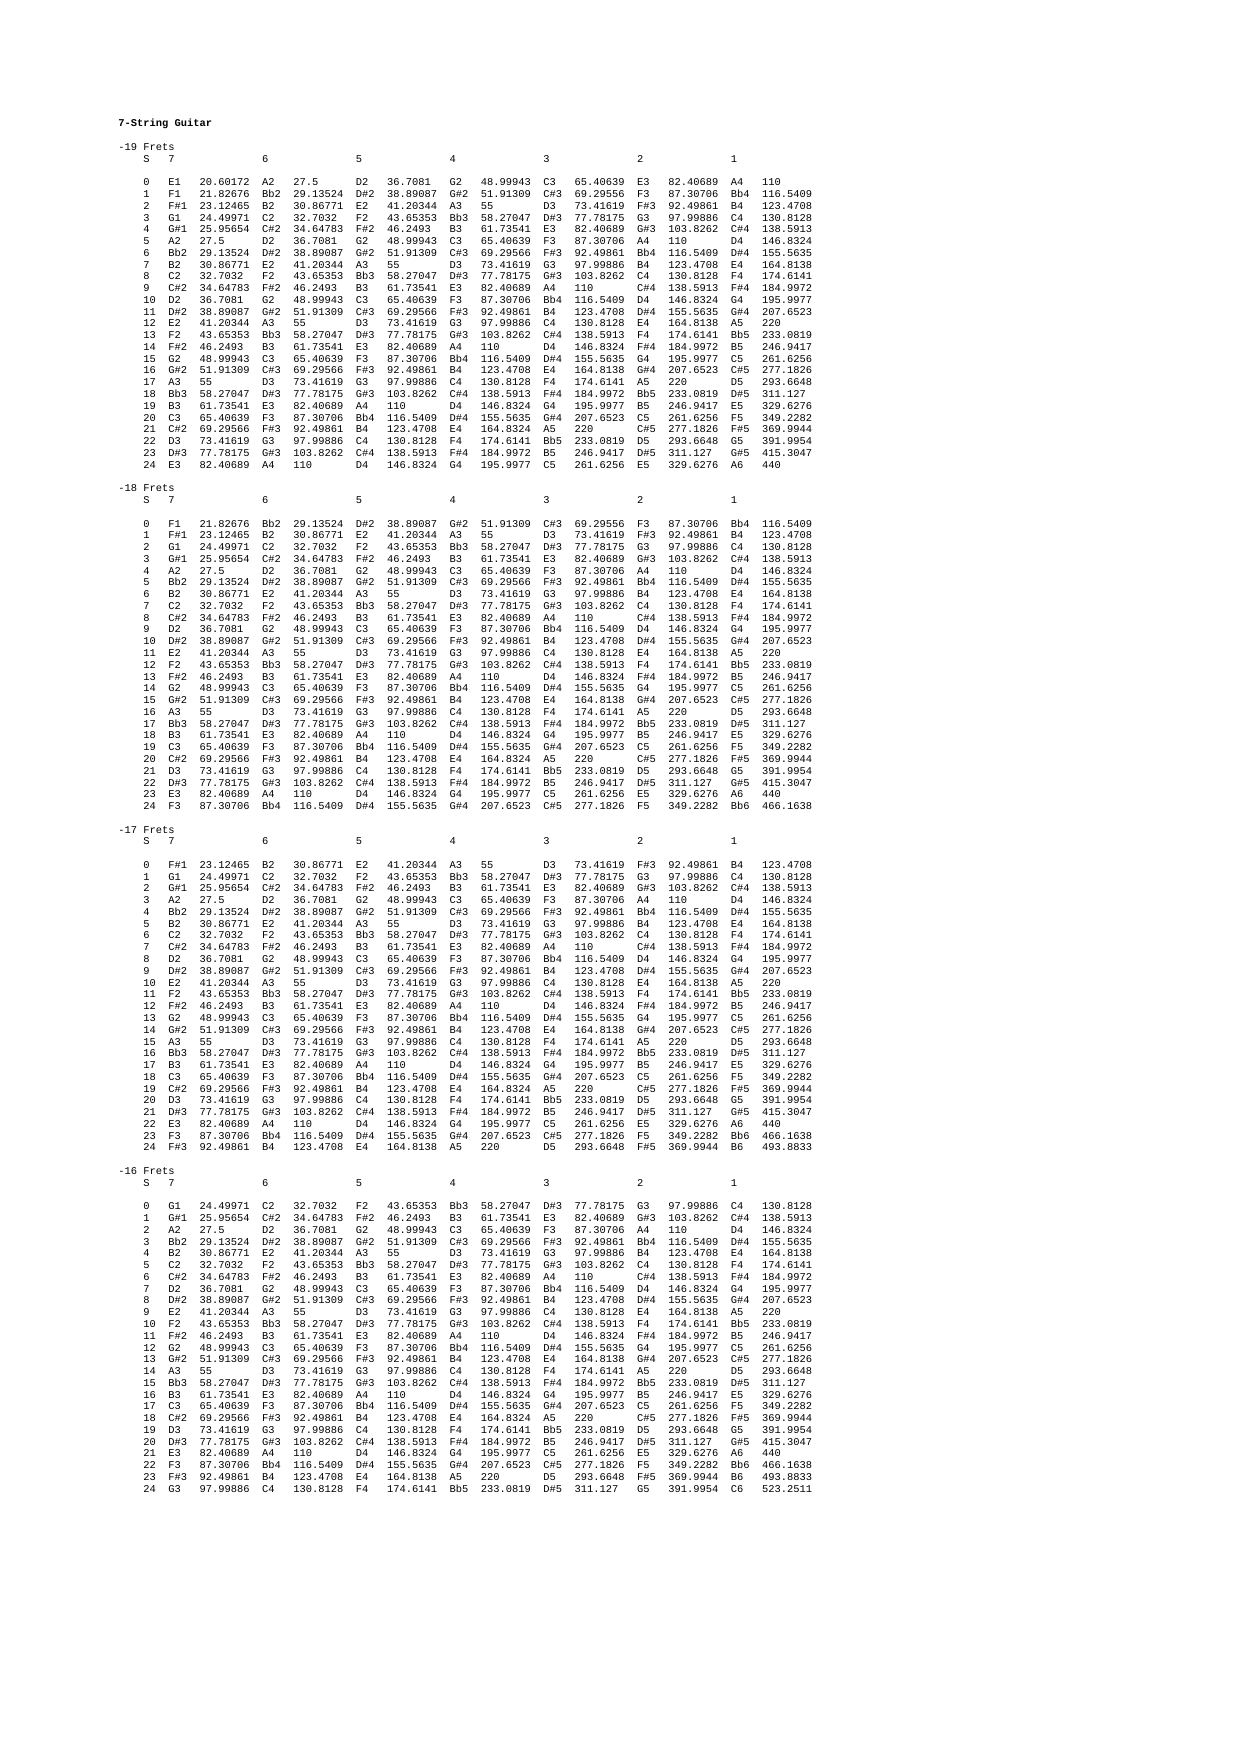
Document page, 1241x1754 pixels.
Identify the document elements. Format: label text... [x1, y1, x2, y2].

text 11 F2 43.65353 Bb3 58.27047 D#3 77.78175 G#3 103.8262 C#4 138.5913 F4 174.6141 Bb5 233.0819 [118, 989, 1122, 1001]
text 22 F3 87.30706 Bb4 116.5409 D#4 155.5635 G#4 207.6523 C#5 277.1826 F5 349.2282 Bb6 466.1638 [118, 1460, 1122, 1472]
text S 7 6 5 4 3 2 1 [118, 495, 1122, 507]
text 13 F2 43.65353 Bb3 58.27047 D#3 77.78175 G#3 103.8262 C#4 138.5913 F4 174.6141 Bb5 233.0819 [118, 330, 1122, 342]
text 7 C2 32.7032 F2 43.65353 Bb3 58.27047 D#3 77.78175 G#3 103.8262 C4 130.8128 F4 174.6141 [118, 601, 1122, 612]
text 3 G#1 25.95654 C#2 34.64783 F#2 46.2493 B3 61.73541 E3 82.40689 G#3 103.8262 C#4 138.5913 [118, 554, 1122, 565]
text 2 F#1 23.12465 B2 30.86771 E2 41.20344 A3 55 D3 73.41619 F#3 92.49861 B4 123.4708 [118, 201, 1122, 212]
text -16 Frets [118, 1166, 1122, 1177]
text 22 E3 82.40689 A4 110 D4 146.8324 G4 195.9977 C5 261.6256 E5 329.6276 A6 440 [118, 1119, 1122, 1130]
text 16 G#2 51.91309 C#3 69.29566 F#3 92.49861 B4 123.4708 E4 164.8138 G#4 207.6523 C#5 277.1826 [118, 365, 1122, 377]
text 24 G3 97.99886 C4 130.8128 F4 174.6141 Bb5 233.0819 D#5 311.127 G5 391.9954 C6 523.2511 [118, 1483, 1122, 1495]
text 23 E3 82.40689 A4 110 D4 146.8324 G4 195.9977 C5 261.6256 E5 329.6276 A6 440 [118, 789, 1122, 801]
text 1 G1 24.49971 C2 32.7032 F2 43.65353 Bb3 58.27047 D#3 77.78175 G3 97.99886 C4 130.8128 [118, 871, 1122, 883]
text 6 Bb2 29.13524 D#2 38.89087 G#2 51.91309 C#3 69.29566 F#3 92.49861 Bb4 116.5409 D#4 155.5635 [118, 248, 1122, 259]
text 13 G2 48.99943 C3 65.40639 F3 87.30706 Bb4 116.5409 D#4 155.5635 G4 195.9977 C5 261.6256 [118, 1013, 1122, 1024]
text 11 E2 41.20344 A3 55 D3 73.41619 G3 97.99886 C4 130.8128 E4 164.8138 A5 220 [118, 648, 1122, 659]
text -18 Frets [118, 483, 1122, 495]
text 7 B2 30.86771 E2 41.20344 A3 55 D3 73.41619 G3 97.99886 B4 123.4708 E4 164.8138 [118, 259, 1122, 271]
text 2 G1 24.49971 C2 32.7032 F2 43.65353 Bb3 58.27047 D#3 77.78175 G3 97.99886 C4 130.8128 [118, 542, 1122, 554]
text 12 G2 48.99943 C3 65.40639 F3 87.30706 Bb4 116.5409 D#4 155.5635 G4 195.9977 C5 261.6256 [118, 1342, 1122, 1354]
text 8 C2 32.7032 F2 43.65353 Bb3 58.27047 D#3 77.78175 G#3 103.8262 C4 130.8128 F4 174.6141 [118, 271, 1122, 283]
text 8 D#2 38.89087 G#2 51.91309 C#3 69.29566 F#3 92.49861 B4 123.4708 D#4 155.5635 G#4 207.6523 [118, 1295, 1122, 1307]
text 7 C#2 34.64783 F#2 46.2493 B3 61.73541 E3 82.40689 A4 110 C#4 138.5913 F#4 184.9972 [118, 942, 1122, 954]
text 19 C#2 69.29566 F#3 92.49861 B4 123.4708 E4 164.8324 A5 220 C#5 277.1826 F#5 369.9944 [118, 1083, 1122, 1095]
text 20 C3 65.40639 F3 87.30706 Bb4 116.5409 D#4 155.5635 G#4 207.6523 C5 261.6256 F5 349.2282 [118, 412, 1122, 424]
text 8 D2 36.7081 G2 48.99943 C3 65.40639 F3 87.30706 Bb4 116.5409 D4 146.8324 G4 195.9977 [118, 954, 1122, 966]
text 6 B2 30.86771 E2 41.20344 A3 55 D3 73.41619 G3 97.99886 B4 123.4708 E4 164.8138 [118, 589, 1122, 601]
text 0 G1 24.49971 C2 32.7032 F2 43.65353 Bb3 58.27047 D#3 77.78175 G3 97.99886 C4 130.8128 [118, 1201, 1122, 1213]
text -17 Frets [118, 824, 1122, 836]
text 11 D#2 38.89087 G#2 51.91309 C#3 69.29566 F#3 92.49861 B4 123.4708 D#4 155.5635 G#4 207.6523 [118, 306, 1122, 318]
text 15 G2 48.99943 C3 65.40639 F3 87.30706 Bb4 116.5409 D#4 155.5635 G4 195.9977 C5 261.6256 [118, 353, 1122, 365]
text 18 C3 65.40639 F3 87.30706 Bb4 116.5409 D#4 155.5635 G#4 207.6523 C5 261.6256 F5 349.2282 [118, 1072, 1122, 1083]
text 24 F3 87.30706 Bb4 116.5409 D#4 155.5635 G#4 207.6523 C#5 277.1826 F5 349.2282 Bb6 466.1638 [118, 801, 1122, 813]
text -19 Frets [118, 142, 1122, 153]
text 15 A3 55 D3 73.41619 G3 97.99886 C4 130.8128 F4 174.6141 A5 220 D5 293.6648 [118, 1036, 1122, 1048]
text 13 F#2 46.2493 B3 61.73541 E3 82.40689 A4 110 D4 146.8324 F#4 184.9972 B5 246.9417 [118, 671, 1122, 683]
text 23 F#3 92.49861 B4 123.4708 E4 164.8138 A5 220 D5 293.6648 F#5 369.9944 B6 493.8833 [118, 1472, 1122, 1483]
text S 7 6 5 4 3 2 1 [118, 1177, 1122, 1189]
text 6 C2 32.7032 F2 43.65353 Bb3 58.27047 D#3 77.78175 G#3 103.8262 C4 130.8128 F4 174.6141 [118, 930, 1122, 942]
text 3 G1 24.49971 C2 32.7032 F2 43.65353 Bb3 58.27047 D#3 77.78175 G3 97.99886 C4 130.8128 [118, 212, 1122, 224]
text 16 A3 55 D3 73.41619 G3 97.99886 C4 130.8128 F4 174.6141 A5 220 D5 293.6648 [118, 707, 1122, 718]
text 2 A2 27.5 D2 36.7081 G2 48.99943 C3 65.40639 F3 87.30706 A4 110 D4 146.8324 [118, 1224, 1122, 1236]
text 20 D#3 77.78175 G#3 103.8262 C#4 138.5913 F#4 184.9972 B5 246.9417 D#5 311.127 G#5 415.3047 [118, 1436, 1122, 1448]
text 4 B2 30.86771 E2 41.20344 A3 55 D3 73.41619 G3 97.99886 B4 123.4708 E4 164.8138 [118, 1248, 1122, 1260]
text 13 G#2 51.91309 C#3 69.29566 F#3 92.49861 B4 123.4708 E4 164.8138 G#4 207.6523 C#5 277.1826 [118, 1354, 1122, 1366]
text 9 D#2 38.89087 G#2 51.91309 C#3 69.29566 F#3 92.49861 B4 123.4708 D#4 155.5635 G#4 207.6523 [118, 966, 1122, 977]
text 5 B2 30.86771 E2 41.20344 A3 55 D3 73.41619 G3 97.99886 B4 123.4708 E4 164.8138 [118, 918, 1122, 930]
text 10 E2 41.20344 A3 55 D3 73.41619 G3 97.99886 C4 130.8128 E4 164.8138 A5 220 [118, 977, 1122, 989]
text 7-String Guitar [118, 118, 1122, 130]
text 17 B3 61.73541 E3 82.40689 A4 110 D4 146.8324 G4 195.9977 B5 246.9417 E5 329.6276 [118, 1060, 1122, 1072]
text 10 D2 36.7081 G2 48.99943 C3 65.40639 F3 87.30706 Bb4 116.5409 D4 146.8324 G4 195.9977 [118, 295, 1122, 306]
text 21 D3 73.41619 G3 97.99886 C4 130.8128 F4 174.6141 Bb5 233.0819 D5 293.6648 G5 391.9954 [118, 766, 1122, 777]
text 24 F#3 92.49861 B4 123.4708 E4 164.8138 A5 220 D5 293.6648 F#5 369.9944 B6 493.8833 [118, 1142, 1122, 1154]
text 5 Bb2 29.13524 D#2 38.89087 G#2 51.91309 C#3 69.29566 F#3 92.49861 Bb4 116.5409 D#4 155.5635 [118, 577, 1122, 589]
text 19 B3 61.73541 E3 82.40689 A4 110 D4 146.8324 G4 195.9977 B5 246.9417 E5 329.6276 [118, 401, 1122, 412]
text 4 Bb2 29.13524 D#2 38.89087 G#2 51.91309 C#3 69.29566 F#3 92.49861 Bb4 116.5409 D#4 155.5635 [118, 907, 1122, 918]
text 24 E3 82.40689 A4 110 D4 146.8324 G4 195.9977 C5 261.6256 E5 329.6276 A6 440 [118, 459, 1122, 471]
text S 7 6 5 4 3 2 1 [118, 836, 1122, 848]
text 17 A3 55 D3 73.41619 G3 97.99886 C4 130.8128 F4 174.6141 A5 220 D5 293.6648 [118, 377, 1122, 389]
text 14 G2 48.99943 C3 65.40639 F3 87.30706 Bb4 116.5409 D#4 155.5635 G4 195.9977 C5 261.6256 [118, 683, 1122, 695]
text 8 C#2 34.64783 F#2 46.2493 B3 61.73541 E3 82.40689 A4 110 C#4 138.5913 F#4 184.9972 [118, 612, 1122, 624]
text 18 Bb3 58.27047 D#3 77.78175 G#3 103.8262 C#4 138.5913 F#4 184.9972 Bb5 233.0819 D#5 311.127 [118, 389, 1122, 401]
text 21 E3 82.40689 A4 110 D4 146.8324 G4 195.9977 C5 261.6256 E5 329.6276 A6 440 [118, 1448, 1122, 1460]
text 1 F#1 23.12465 B2 30.86771 E2 41.20344 A3 55 D3 73.41619 F#3 92.49861 B4 123.4708 [118, 530, 1122, 542]
text 18 C#2 69.29566 F#3 92.49861 B4 123.4708 E4 164.8324 A5 220 C#5 277.1826 F#5 369.9944 [118, 1413, 1122, 1425]
text 18 B3 61.73541 E3 82.40689 A4 110 D4 146.8324 G4 195.9977 B5 246.9417 E5 329.6276 [118, 730, 1122, 742]
text 9 D2 36.7081 G2 48.99943 C3 65.40639 F3 87.30706 Bb4 116.5409 D4 146.8324 G4 195.9977 [118, 624, 1122, 636]
text 10 D#2 38.89087 G#2 51.91309 C#3 69.29566 F#3 92.49861 B4 123.4708 D#4 155.5635 G#4 207.6523 [118, 636, 1122, 648]
text 19 D3 73.41619 G3 97.99886 C4 130.8128 F4 174.6141 Bb5 233.0819 D5 293.6648 G5 391.9954 [118, 1425, 1122, 1436]
text 11 F#2 46.2493 B3 61.73541 E3 82.40689 A4 110 D4 146.8324 F#4 184.9972 B5 246.9417 [118, 1331, 1122, 1342]
text 9 C#2 34.64783 F#2 46.2493 B3 61.73541 E3 82.40689 A4 110 C#4 138.5913 F#4 184.9972 [118, 283, 1122, 295]
text 10 F2 43.65353 Bb3 58.27047 D#3 77.78175 G#3 103.8262 C#4 138.5913 F4 174.6141 Bb5 233.0819 [118, 1319, 1122, 1331]
text 21 D#3 77.78175 G#3 103.8262 C#4 138.5913 F#4 184.9972 B5 246.9417 D#5 311.127 G#5 415.3047 [118, 1107, 1122, 1119]
text 17 Bb3 58.27047 D#3 77.78175 G#3 103.8262 C#4 138.5913 F#4 184.9972 Bb5 233.0819 D#5 311.127 [118, 718, 1122, 730]
text 12 E2 41.20344 A3 55 D3 73.41619 G3 97.99886 C4 130.8128 E4 164.8138 A5 220 [118, 318, 1122, 330]
text 14 G#2 51.91309 C#3 69.29566 F#3 92.49861 B4 123.4708 E4 164.8138 G#4 207.6523 C#5 277.1826 [118, 1024, 1122, 1036]
text 22 D#3 77.78175 G#3 103.8262 C#4 138.5913 F#4 184.9972 B5 246.9417 D#5 311.127 G#5 415.3047 [118, 777, 1122, 789]
text 19 C3 65.40639 F3 87.30706 Bb4 116.5409 D#4 155.5635 G#4 207.6523 C5 261.6256 F5 349.2282 [118, 742, 1122, 754]
text 15 Bb3 58.27047 D#3 77.78175 G#3 103.8262 C#4 138.5913 F#4 184.9972 Bb5 233.0819 D#5 311.127 [118, 1378, 1122, 1389]
text 4 G#1 25.95654 C#2 34.64783 F#2 46.2493 B3 61.73541 E3 82.40689 G#3 103.8262 C#4 138.5913 [118, 224, 1122, 236]
text 0 E1 20.60172 A2 27.5 D2 36.7081 G2 48.99943 C3 65.40639 E3 82.40689 A4 110 [118, 177, 1122, 189]
text 7 D2 36.7081 G2 48.99943 C3 65.40639 F3 87.30706 Bb4 116.5409 D4 146.8324 G4 195.9977 [118, 1283, 1122, 1295]
text S 7 6 5 4 3 2 1 [118, 153, 1122, 165]
text 5 A2 27.5 D2 36.7081 G2 48.99943 C3 65.40639 F3 87.30706 A4 110 D4 146.8324 [118, 236, 1122, 248]
text 23 D#3 77.78175 G#3 103.8262 C#4 138.5913 F#4 184.9972 B5 246.9417 D#5 311.127 G#5 415.3047 [118, 448, 1122, 459]
text 16 Bb3 58.27047 D#3 77.78175 G#3 103.8262 C#4 138.5913 F#4 184.9972 Bb5 233.0819 D#5 311.127 [118, 1048, 1122, 1060]
text 0 F#1 23.12465 B2 30.86771 E2 41.20344 A3 55 D3 73.41619 F#3 92.49861 B4 123.4708 [118, 860, 1122, 871]
text 1 G#1 25.95654 C#2 34.64783 F#2 46.2493 B3 61.73541 E3 82.40689 G#3 103.8262 C#4 138.5913 [118, 1213, 1122, 1224]
text 17 C3 65.40639 F3 87.30706 Bb4 116.5409 D#4 155.5635 G#4 207.6523 C5 261.6256 F5 349.2282 [118, 1401, 1122, 1413]
text 6 C#2 34.64783 F#2 46.2493 B3 61.73541 E3 82.40689 A4 110 C#4 138.5913 F#4 184.9972 [118, 1272, 1122, 1283]
text 20 C#2 69.29566 F#3 92.49861 B4 123.4708 E4 164.8324 A5 220 C#5 277.1826 F#5 369.9944 [118, 754, 1122, 766]
text 5 C2 32.7032 F2 43.65353 Bb3 58.27047 D#3 77.78175 G#3 103.8262 C4 130.8128 F4 174.6141 [118, 1260, 1122, 1272]
text 1 F1 21.82676 Bb2 29.13524 D#2 38.89087 G#2 51.91309 C#3 69.29556 F3 87.30706 Bb4 116.5409 [118, 189, 1122, 201]
text 0 F1 21.82676 Bb2 29.13524 D#2 38.89087 G#2 51.91309 C#3 69.29556 F3 87.30706 Bb4 116.5409 [118, 518, 1122, 530]
text 12 F2 43.65353 Bb3 58.27047 D#3 77.78175 G#3 103.8262 C#4 138.5913 F4 174.6141 Bb5 233.0819 [118, 659, 1122, 671]
text 22 D3 73.41619 G3 97.99886 C4 130.8128 F4 174.6141 Bb5 233.0819 D5 293.6648 G5 391.9954 [118, 436, 1122, 448]
text 9 E2 41.20344 A3 55 D3 73.41619 G3 97.99886 C4 130.8128 E4 164.8138 A5 220 [118, 1307, 1122, 1319]
text 15 G#2 51.91309 C#3 69.29566 F#3 92.49861 B4 123.4708 E4 164.8138 G#4 207.6523 C#5 277.1826 [118, 695, 1122, 707]
text 23 F3 87.30706 Bb4 116.5409 D#4 155.5635 G#4 207.6523 C#5 277.1826 F5 349.2282 Bb6 466.1638 [118, 1130, 1122, 1142]
text 14 F#2 46.2493 B3 61.73541 E3 82.40689 A4 110 D4 146.8324 F#4 184.9972 B5 246.9417 [118, 342, 1122, 353]
text 14 A3 55 D3 73.41619 G3 97.99886 C4 130.8128 F4 174.6141 A5 220 D5 293.6648 [118, 1366, 1122, 1378]
text 20 D3 73.41619 G3 97.99886 C4 130.8128 F4 174.6141 Bb5 233.0819 D5 293.6648 G5 391.9954 [118, 1095, 1122, 1107]
text 4 A2 27.5 D2 36.7081 G2 48.99943 C3 65.40639 F3 87.30706 A4 110 D4 146.8324 [118, 565, 1122, 577]
text 3 Bb2 29.13524 D#2 38.89087 G#2 51.91309 C#3 69.29566 F#3 92.49861 Bb4 116.5409 D#4 155.5635 [118, 1236, 1122, 1248]
text 12 F#2 46.2493 B3 61.73541 E3 82.40689 A4 110 D4 146.8324 F#4 184.9972 B5 246.9417 [118, 1001, 1122, 1013]
text 2 G#1 25.95654 C#2 34.64783 F#2 46.2493 B3 61.73541 E3 82.40689 G#3 103.8262 C#4 138.5913 [118, 883, 1122, 895]
text 21 C#2 69.29566 F#3 92.49861 B4 123.4708 E4 164.8324 A5 220 C#5 277.1826 F#5 369.9944 [118, 424, 1122, 436]
text 16 B3 61.73541 E3 82.40689 A4 110 D4 146.8324 G4 195.9977 B5 246.9417 E5 329.6276 [118, 1389, 1122, 1401]
text 3 A2 27.5 D2 36.7081 G2 48.99943 C3 65.40639 F3 87.30706 A4 110 D4 146.8324 [118, 895, 1122, 907]
